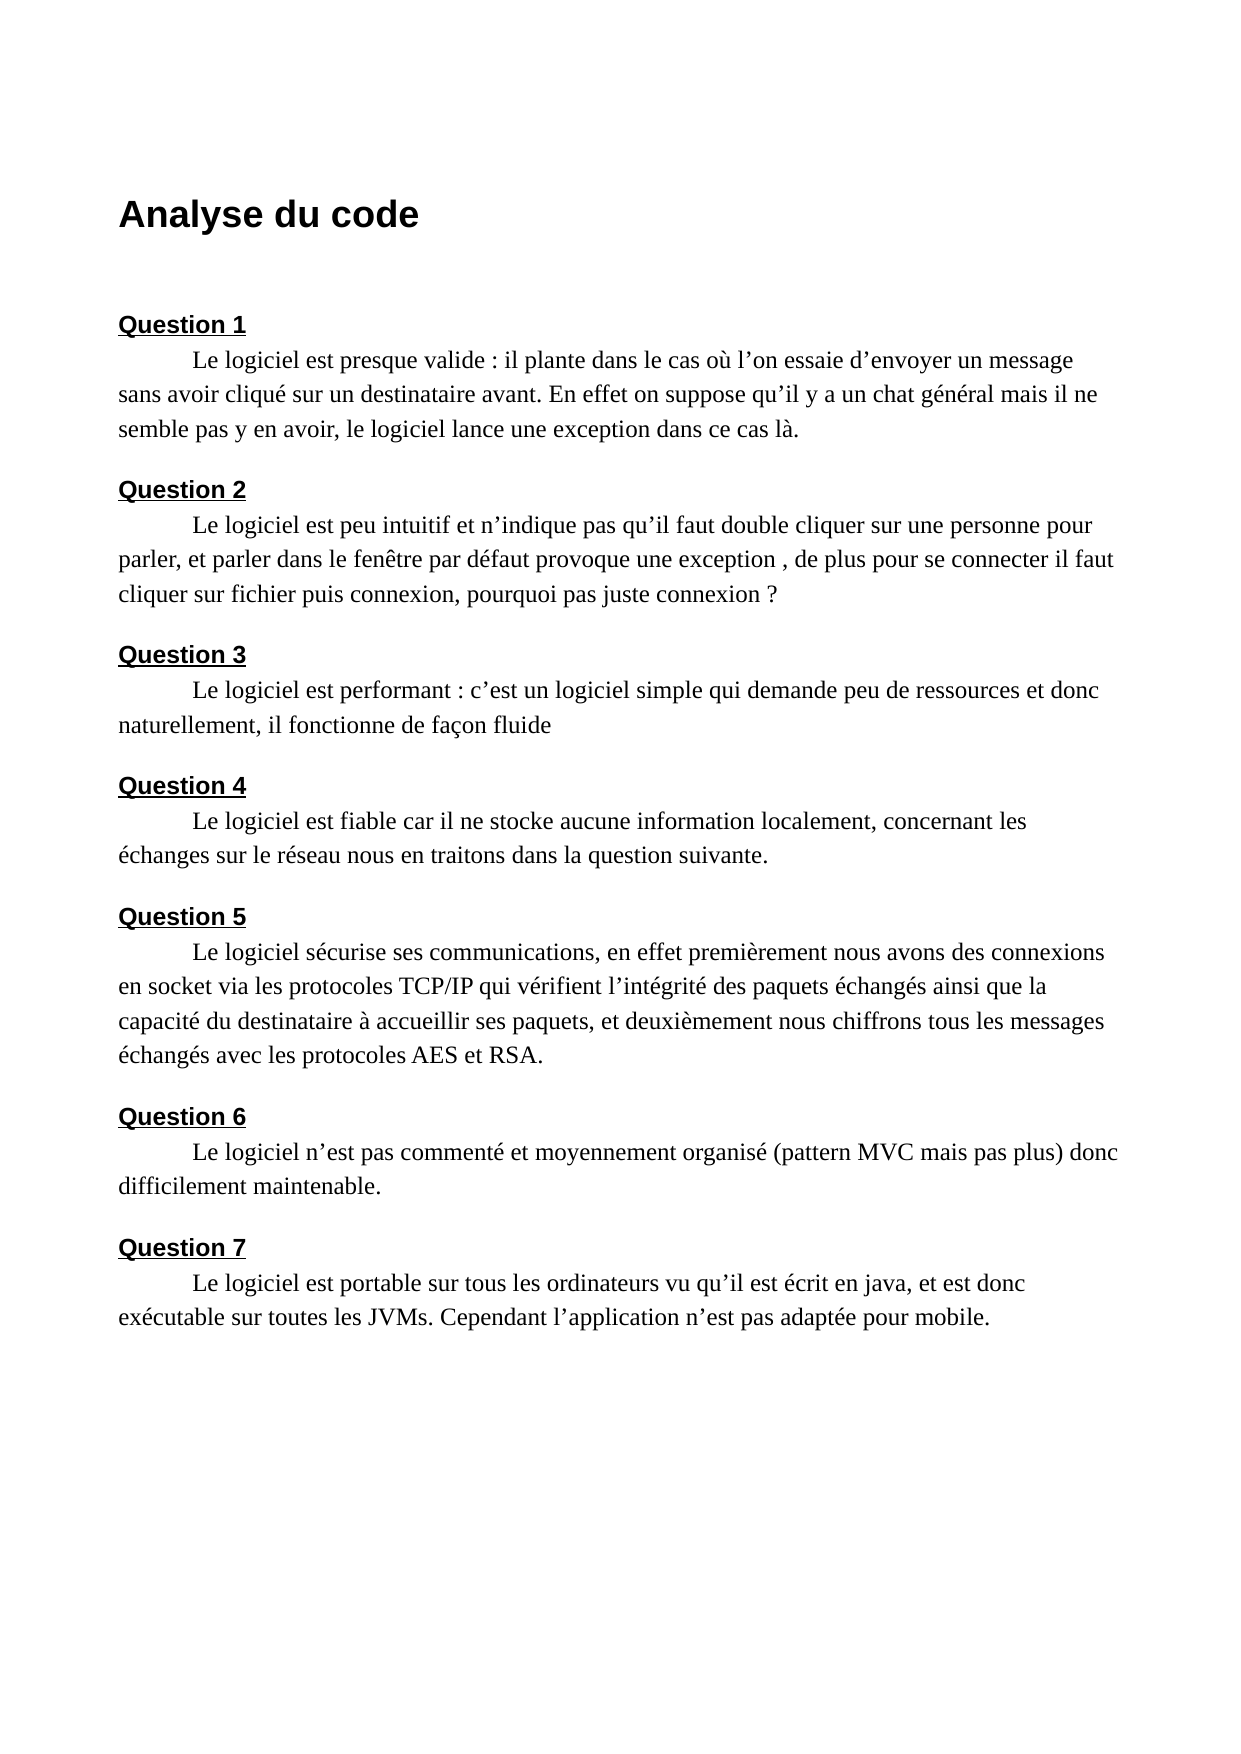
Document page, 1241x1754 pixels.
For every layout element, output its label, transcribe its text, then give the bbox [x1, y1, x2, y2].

text Le logiciel n’est pas commenté et moyennement organisé (pattern MVC mais pas plus) donc difficilement maintenable. [118, 1137, 1122, 1200]
subtitle Question 2 [118, 475, 1122, 504]
subtitle Question 5 [118, 902, 1122, 931]
subtitle Question 1 [118, 310, 1122, 338]
subtitle Question 3 [118, 641, 1122, 669]
subtitle Question 6 [118, 1102, 1122, 1131]
text Le logiciel est performant : c’est un logiciel simple qui demande peu de ressources et donc naturellement, il fonctionne de façon fluide [118, 675, 1122, 738]
text Le logiciel est presque valide : il plante dans le cas où l’on essaie d’envoyer un message sans avoir cliqué sur un destinataire avant. En effet on suppose qu’il y a un chat général mais il ne semble pas y en avoir, le logiciel lance une exception dans ce cas là. [118, 345, 1122, 442]
subtitle Question 7 [118, 1233, 1122, 1261]
subtitle Analyse du code [118, 192, 1122, 236]
text Le logiciel est fiable car il ne stocke aucune information localement, concernant les échanges sur le réseau nous en traitons dans la question suivante. [118, 806, 1122, 869]
text Le logiciel est peu intuitif et n’indique pas qu’il faut double cliquer sur une personne pour parler, et parler dans le fenêtre par défaut provoque une exception , de plus pour se connecter il faut cliquer sur fichier puis connexion, pourquoi pas juste connexion ? [118, 510, 1122, 608]
text Le logiciel sécurise ses communications, en effet premièrement nous avons des connexions en socket via les protocoles TCP/IP qui vérifient l’intégrité des paquets échangés ainsi que la capacité du destinataire à accueillir ses paquets, et deuxièmement nous chiffrons tous les messages échangés avec les protocoles AES et RSA. [118, 937, 1122, 1069]
subtitle Question 4 [118, 771, 1122, 800]
text Le logiciel est portable sur tous les ordinateurs vu qu’il est écrit en java, et est donc exécutable sur toutes les JVMs. Cependant l’application n’est pas adaptée pour mobile. [118, 1268, 1122, 1331]
